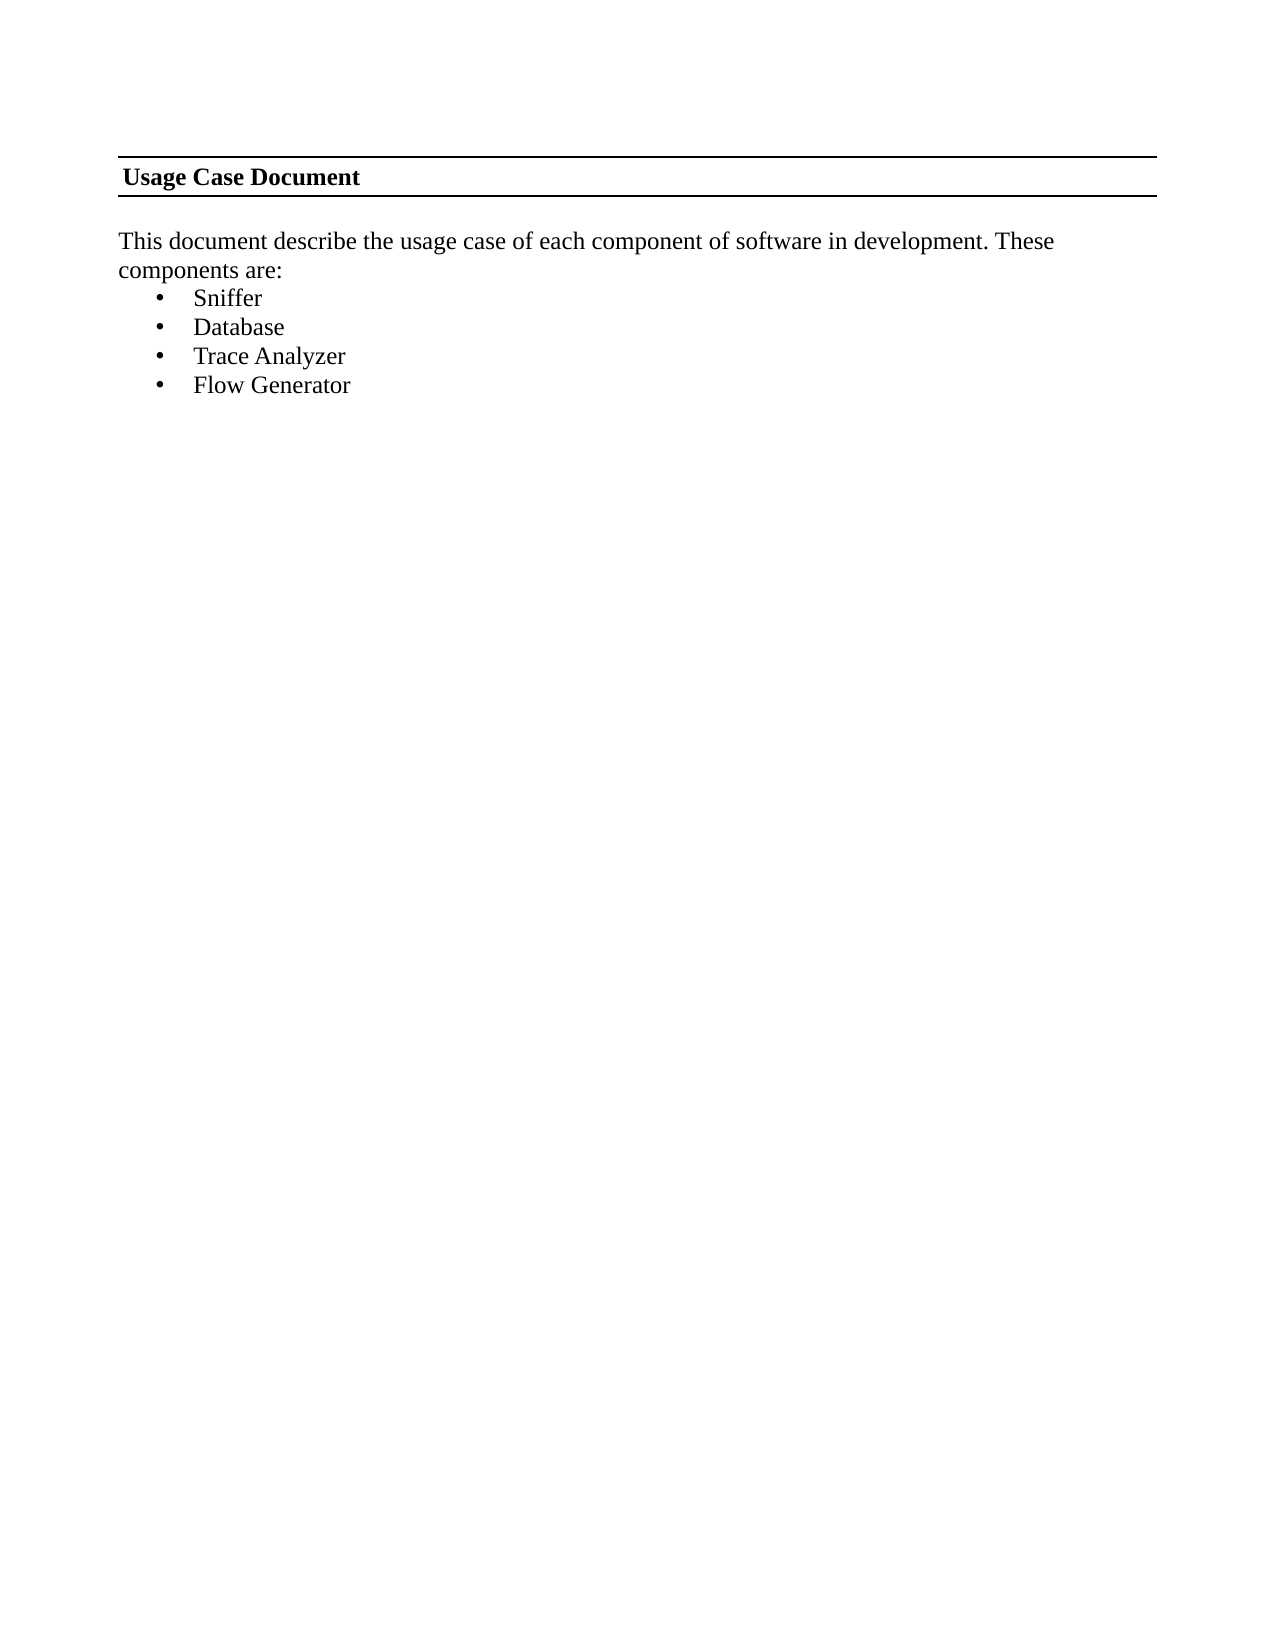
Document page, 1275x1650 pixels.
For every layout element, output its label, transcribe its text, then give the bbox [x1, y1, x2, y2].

text This document describe the usage case of each component of software in development. These components are: [118, 226, 1157, 283]
list Sniffer [156, 283, 1157, 312]
text Usage Case Document [118, 158, 1157, 195]
list Flow Generator [156, 370, 1157, 398]
list Trace Analyzer [156, 341, 1157, 370]
list Database [156, 312, 1157, 341]
